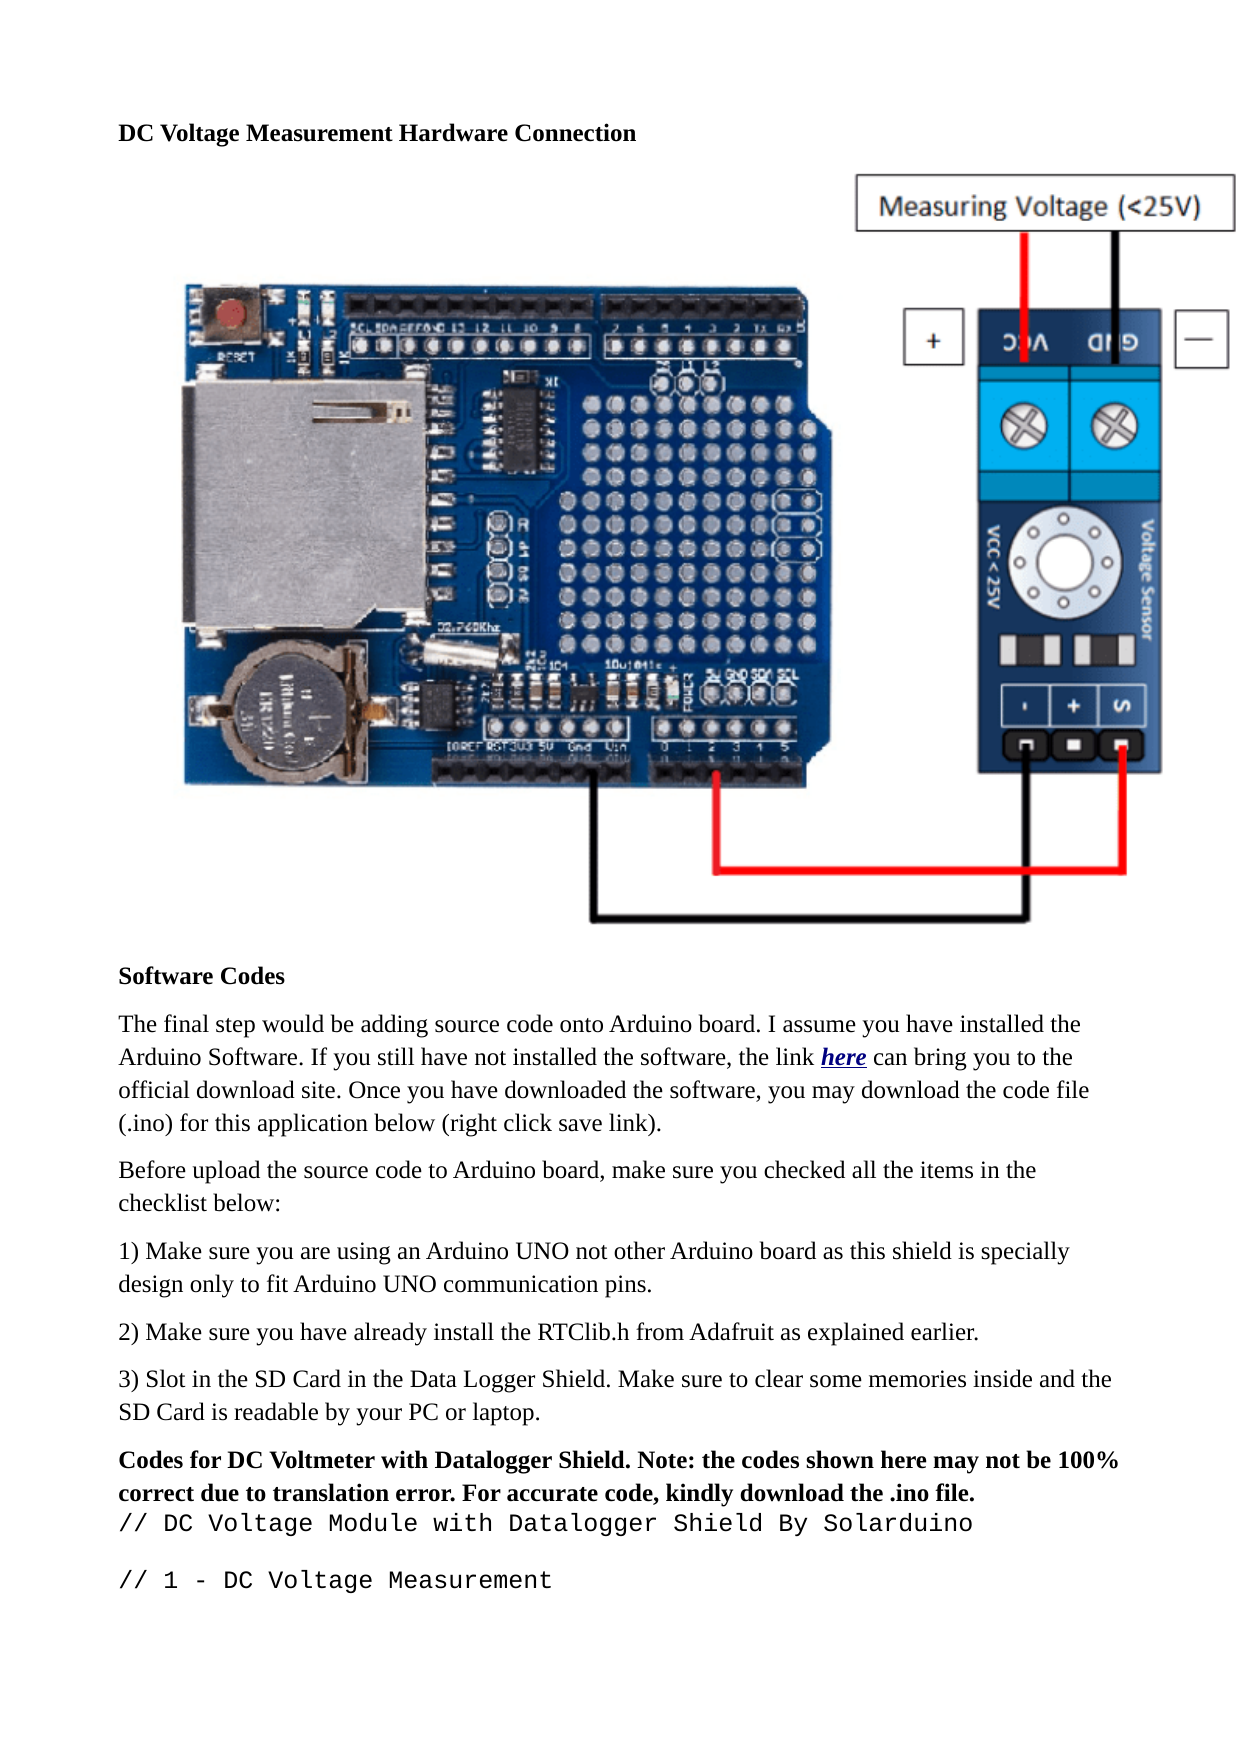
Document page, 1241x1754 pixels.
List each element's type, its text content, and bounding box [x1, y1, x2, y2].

picture [118, 165, 1241, 943]
text DC Voltage Measurement Hardware Connection [118, 118, 1122, 147]
text 3) Slot in the SD Card in the Data Logger Shield. Make sure to clear some memories inside and the SD Card is readable by your PC or laptop. [118, 1364, 1122, 1426]
text Codes for DC Voltmeter with Datalogger Shield. Note: the codes shown here may not be 100% correct due to translation error. For accurate code, kindly download the .ino file. [118, 1445, 1122, 1507]
table_header // DC Voltage Module with Datalogger Shield By Solarduino // 1 - DC Voltage Measurement [118, 1511, 1122, 1625]
text 2) Make sure you have already install the RTClib.h from Adafruit as explained earlier. [118, 1317, 1122, 1345]
text The final step would be adding source code onto Arduino board. I assume you have installed the Arduino Software. If you still have not installed the software, the link here can bring you to the official download site. Once you have downloaded the software, you may download the code file (.ino) for this application below (right click save link). [118, 1009, 1122, 1137]
text Before upload the source code to Arduino board, make sure you checked all the items in the checklist below: [118, 1155, 1122, 1217]
text 1) Make sure you are using an Arduino UNO not other Arduino board as this shield is specially design only to fit Arduino UNO communication pins. [118, 1236, 1122, 1298]
text Software Codes [118, 961, 1122, 990]
